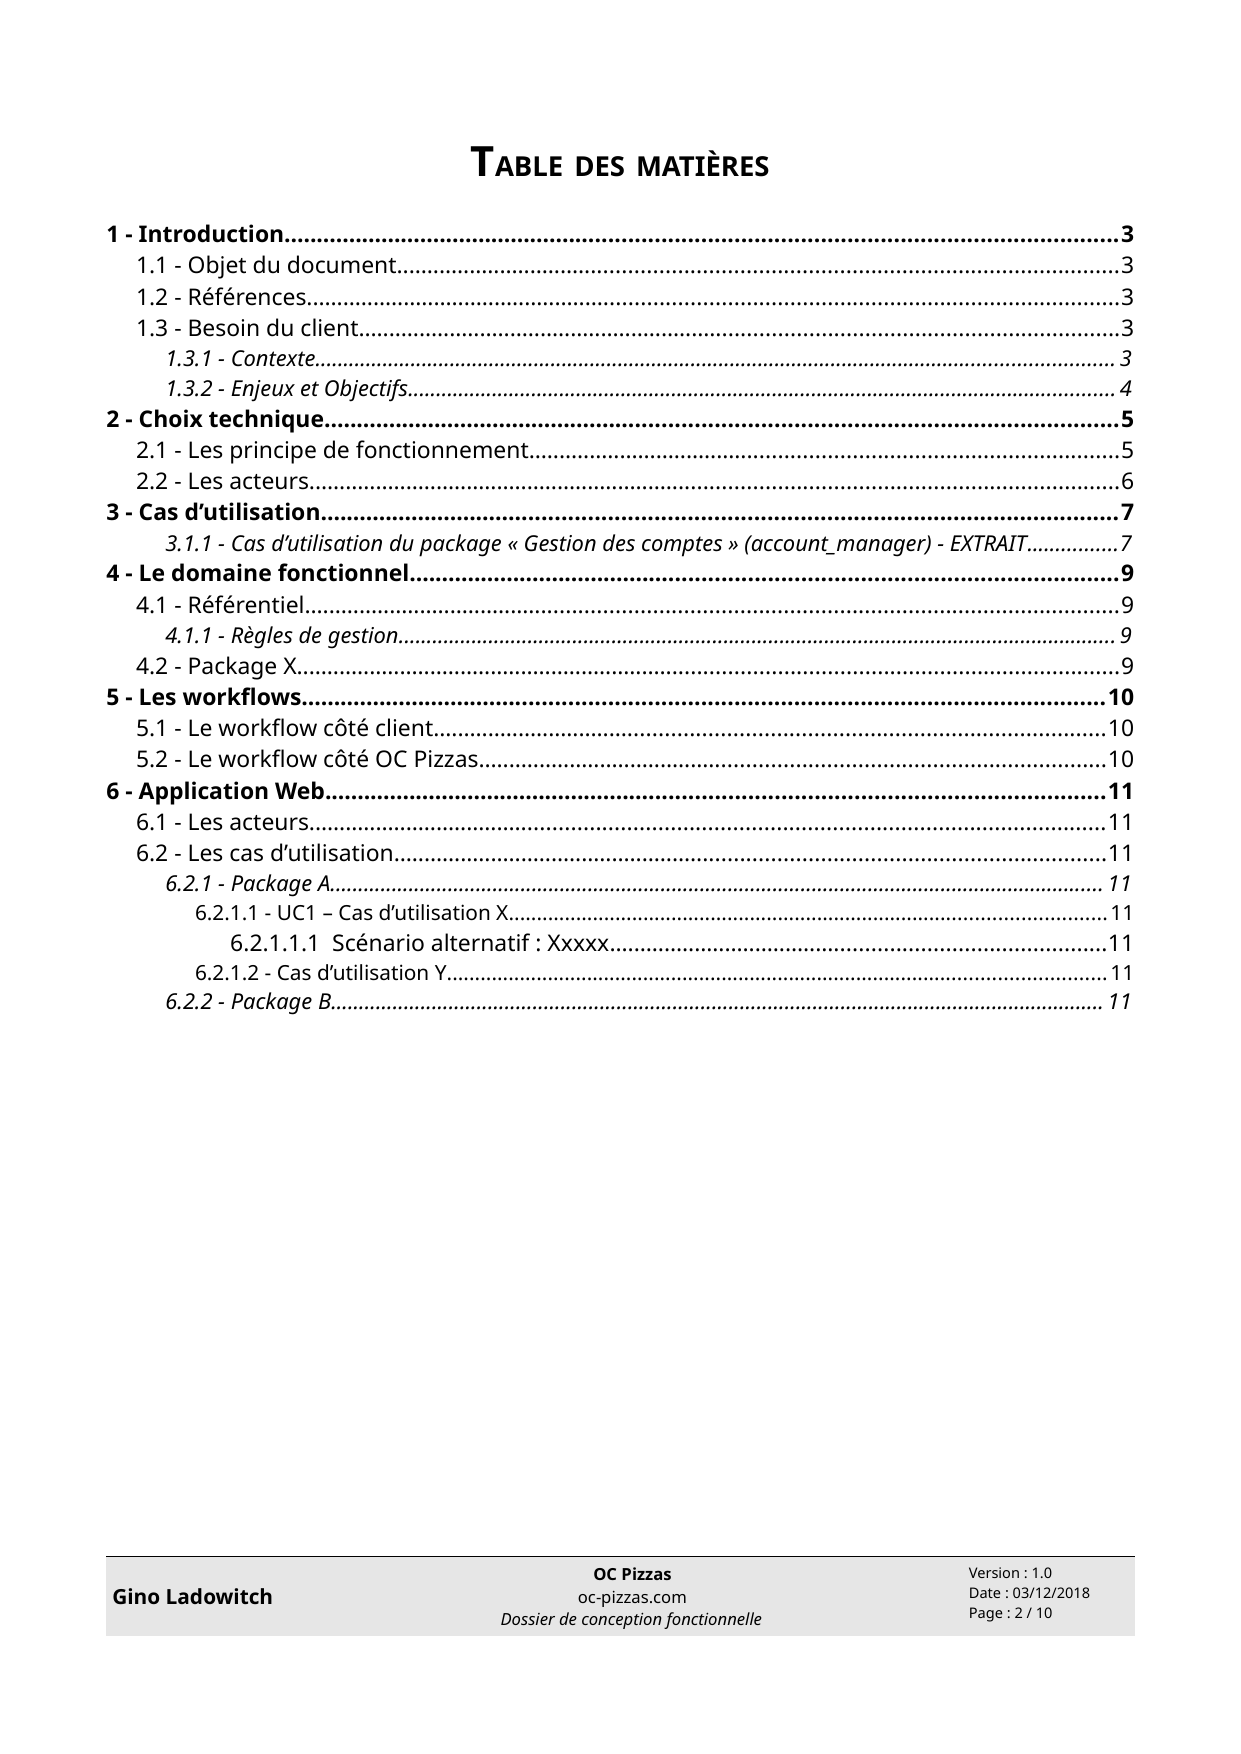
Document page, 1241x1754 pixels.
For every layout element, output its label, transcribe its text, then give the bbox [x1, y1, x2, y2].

text 2.2 - Les acteurs 6 [136, 465, 1134, 496]
text 3 - Cas d’utilisation 7 [106, 496, 1134, 527]
text 6.2.1.1.1 Scénario alternatif : Xxxxx 11 [224, 927, 1134, 958]
text 6.2 - Les cas d’utilisation 11 [136, 837, 1134, 868]
text 4 - Le domaine fonctionnel 9 [106, 557, 1134, 588]
text 4.1 - Référentiel 9 [136, 588, 1134, 620]
text 1 - Introduction 3 [106, 218, 1134, 249]
text 6.2.1 - Package A 11 [165, 868, 1134, 898]
text 1.3.1 - Contexte 3 [165, 343, 1134, 373]
subtitle Table des matières [106, 132, 1134, 188]
text 6.2.2 - Package B 11 [165, 986, 1134, 1016]
text 6 - Application Web 11 [106, 774, 1134, 806]
text 5.2 - Le workflow côté OC Pizzas 10 [136, 743, 1134, 774]
text 1.2 - Références 3 [136, 280, 1134, 312]
text 4.1.1 - Règles de gestion 9 [165, 620, 1134, 649]
text 2.1 - Les principe de fonctionnement 5 [136, 434, 1134, 465]
text 6.2.1.2 - Cas d’utilisation Y 11 [195, 958, 1134, 986]
text 1.1 - Objet du document 3 [136, 249, 1134, 280]
text 5.1 - Le workflow côté client 10 [136, 712, 1134, 743]
text 5 - Les workflows 10 [106, 681, 1134, 712]
text 6.1 - Les acteurs 11 [136, 806, 1134, 837]
text 6.2.1.1 - UC1 – Cas d’utilisation X 11 [195, 898, 1134, 927]
text 1.3.2 - Enjeux et Objectifs 4 [165, 373, 1134, 402]
text 2 - Choix technique 5 [106, 402, 1134, 434]
text 4.2 - Package X 9 [136, 649, 1134, 681]
text 3.1.1 - Cas d’utilisation du package « Gestion des comptes » (account_manager) - EXTRAIT 7 [165, 527, 1134, 557]
text 1.3 - Besoin du client 3 [136, 312, 1134, 343]
